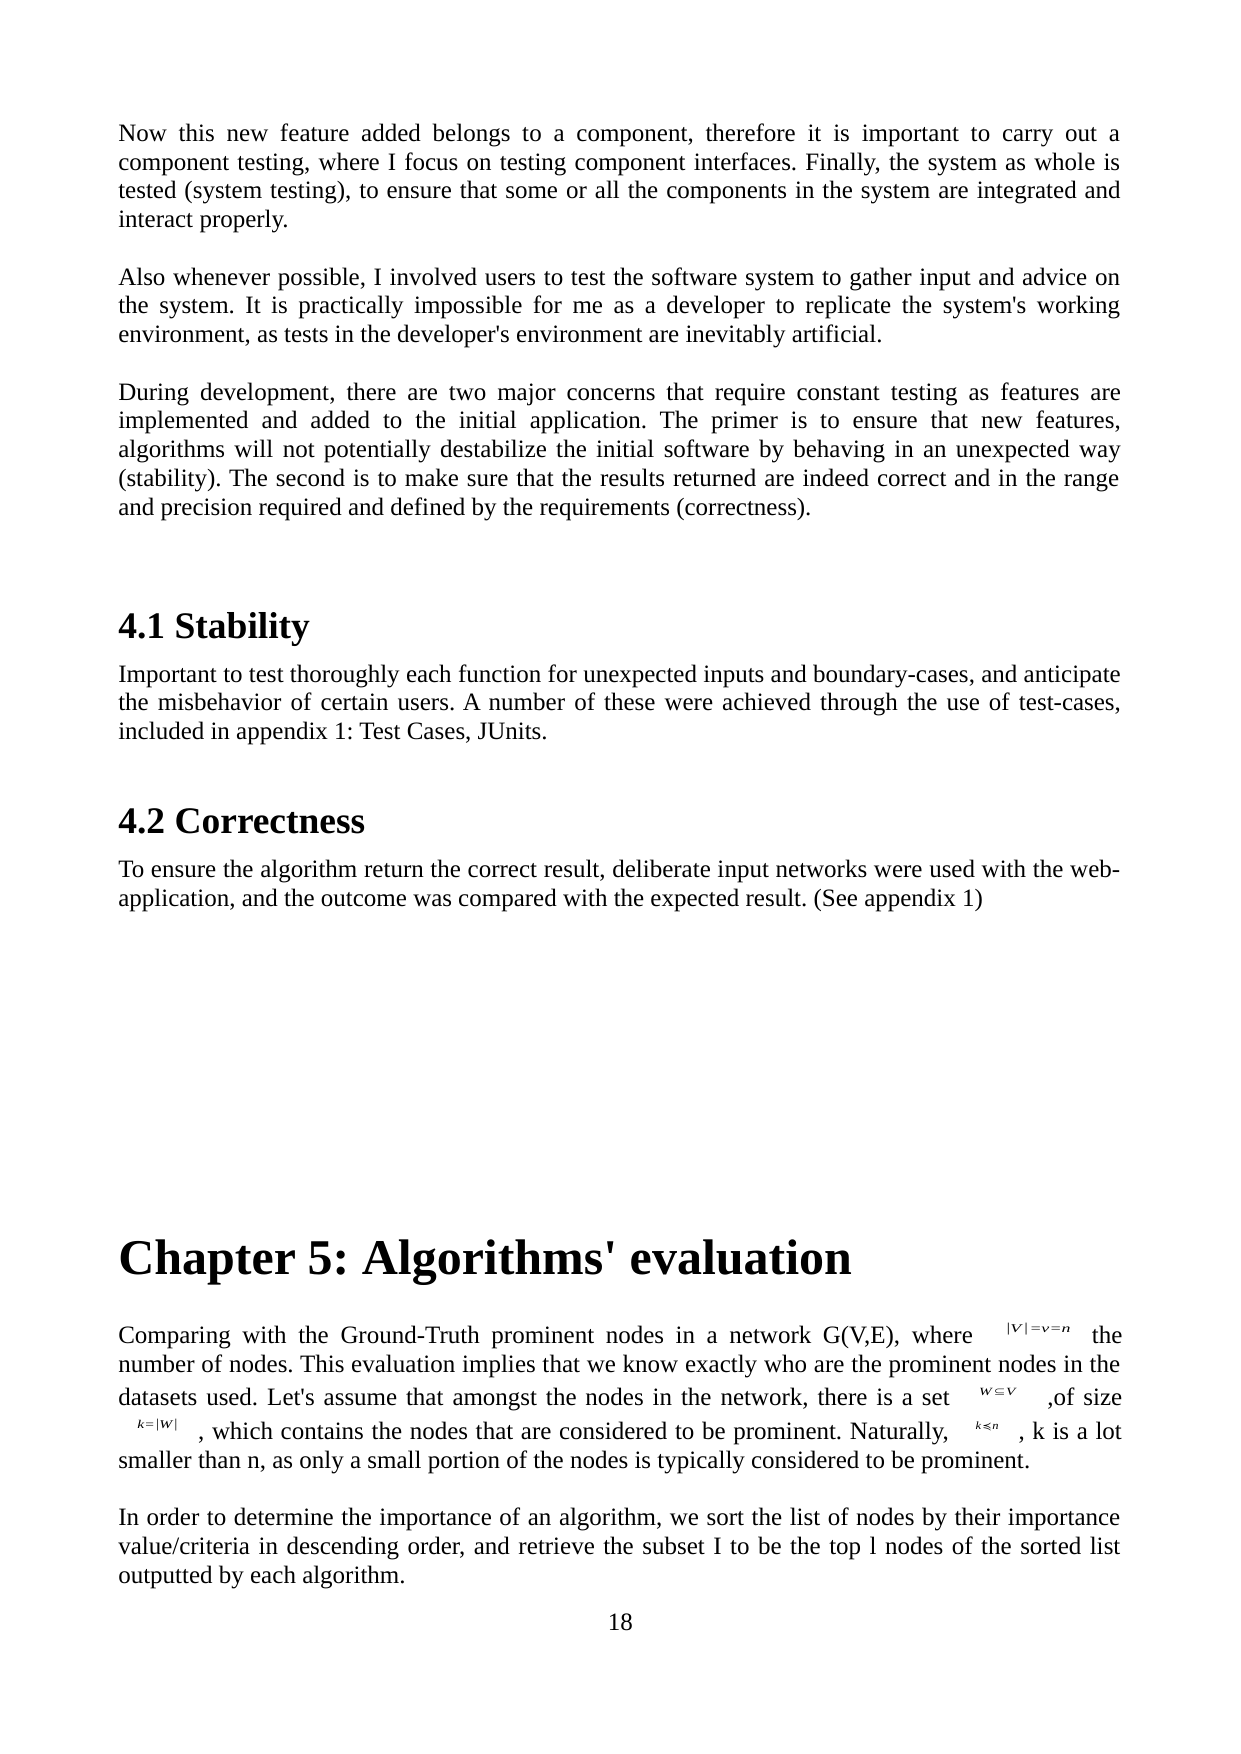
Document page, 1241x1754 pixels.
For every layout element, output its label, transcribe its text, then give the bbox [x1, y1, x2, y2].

subtitle Chapter 5: Algorithms' evaluation [118, 1228, 1122, 1286]
text During development, there are two major concerns that require constant testing as features are implemented and added to the initial application. The primer is to ensure that new features, algorithms will not potentially destabilize the initial software by behaving in an unexpected way (stability). The second is to make sure that the results returned are indeed correct and in the range and precision required and defined by the requirements (correctness). [118, 377, 1122, 521]
text Now this new feature added belongs to a component, therefore it is important to carry out a component testing, where I focus on testing component interfaces. Finally, the system as whole is tested (system testing), to ensure that some or all the components in the system are integrated and interact properly. [118, 118, 1122, 233]
subtitle 4.2 Correctness [118, 799, 1122, 842]
text To ensure the algorithm return the correct result, deliberate input networks were used with the web-application, and the outcome was compared with the expected result. (See appendix 1) [118, 854, 1122, 912]
text Comparing with the Ground-Truth prominent nodes in a network G(V,E), where the number of nodes. This evaluation implies that we know exactly who are the prominent nodes in the datasets used. Let's assume that amongst the nodes in the network, there is a set ,of size , which contains the nodes that are considered to be prominent. Naturally, , k is a lot smaller than n, as only a small portion of the nodes is typically considered to be prominent. [118, 1314, 1122, 1474]
subtitle 4.1 Stability [118, 603, 1122, 646]
text Also whenever possible, I involved users to test the software system to gather input and advice on the system. It is practically impossible for me as a developer to replicate the system's working environment, as tests in the developer's environment are inevitably artificial. [118, 262, 1122, 348]
text In order to determine the importance of an algorithm, we sort the list of nodes by their importance value/criteria in descending order, and retrieve the subset I to be the top l nodes of the sorted list outputted by each algorithm. [118, 1502, 1122, 1589]
text Important to test thoroughly each function for unexpected inputs and boundary-cases, and anticipate the misbehavior of certain users. A number of these were achieved through the use of test-cases, included in appendix 1: Test Cases, JUnits. [118, 659, 1122, 745]
